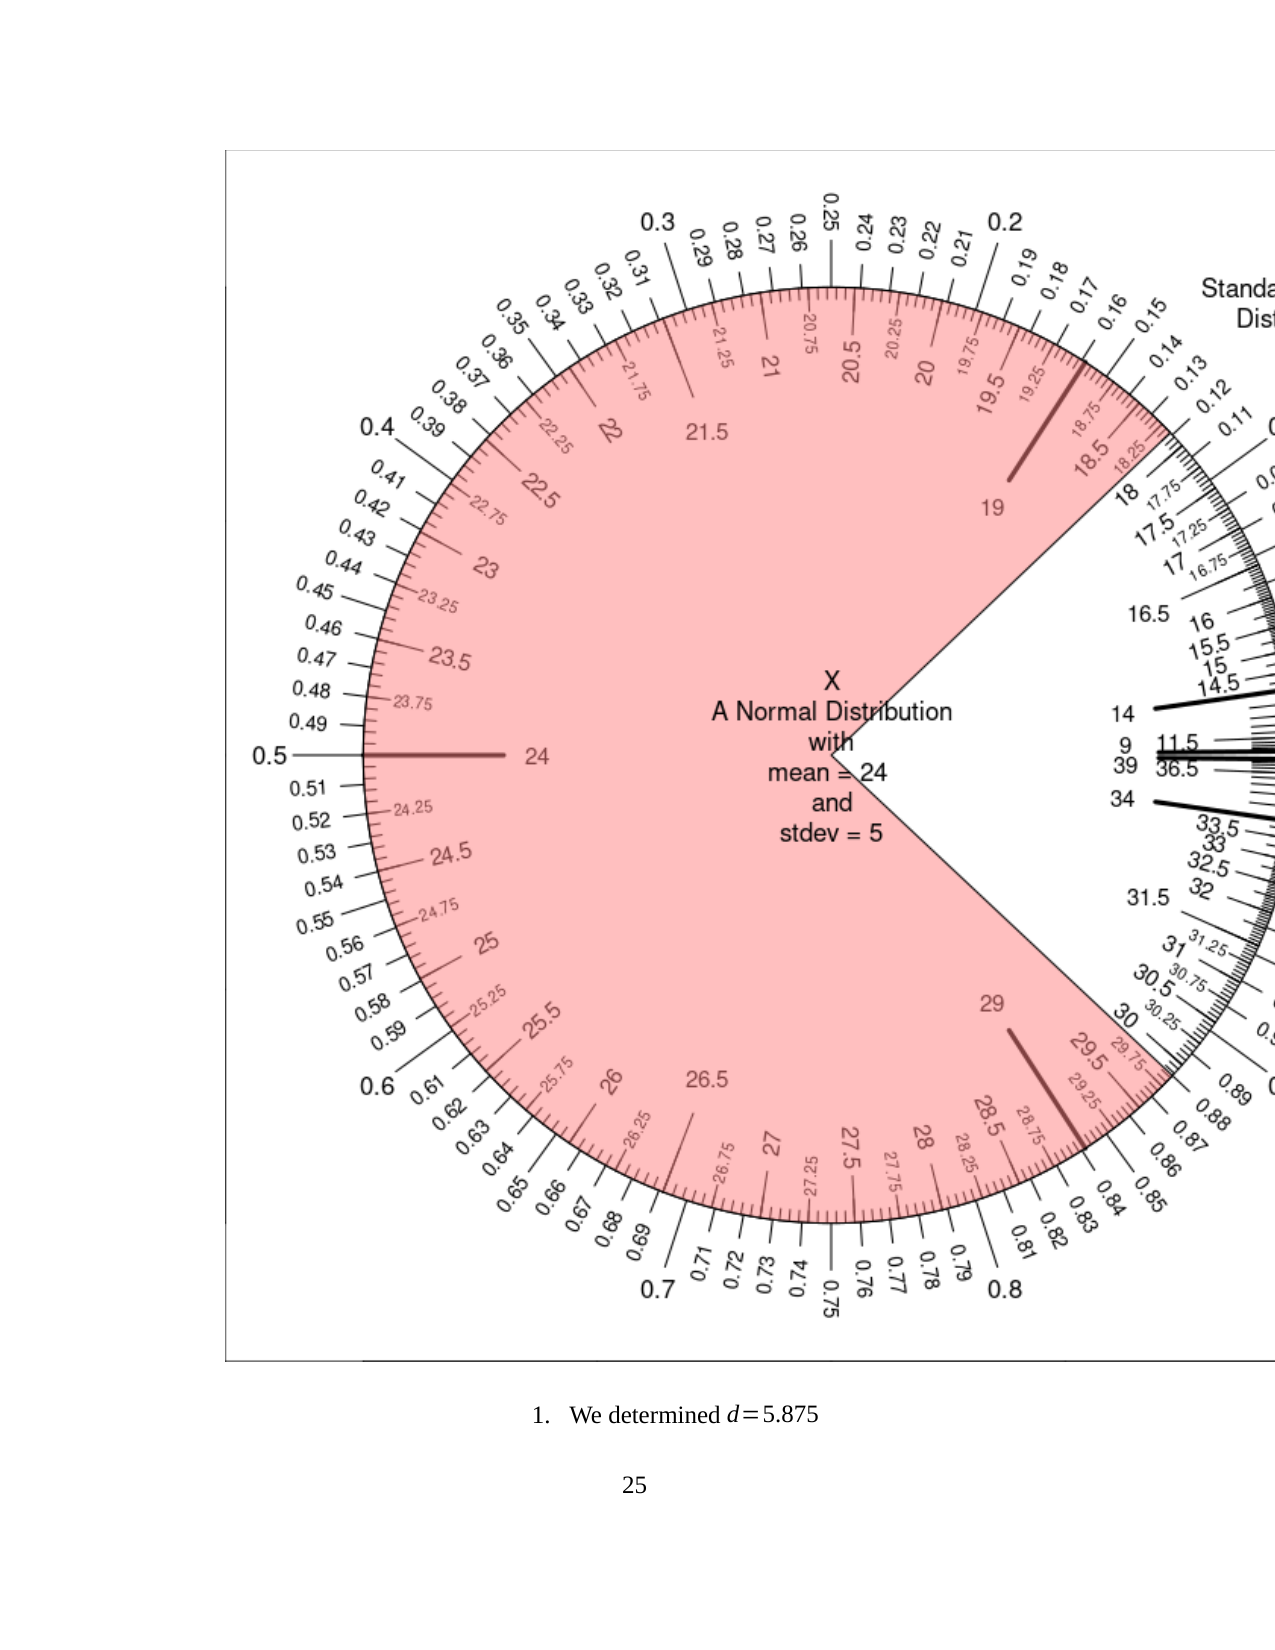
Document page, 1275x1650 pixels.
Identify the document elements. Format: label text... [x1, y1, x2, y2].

picture [225, 150, 1275, 1362]
list We determined [225, 1400, 1125, 1428]
